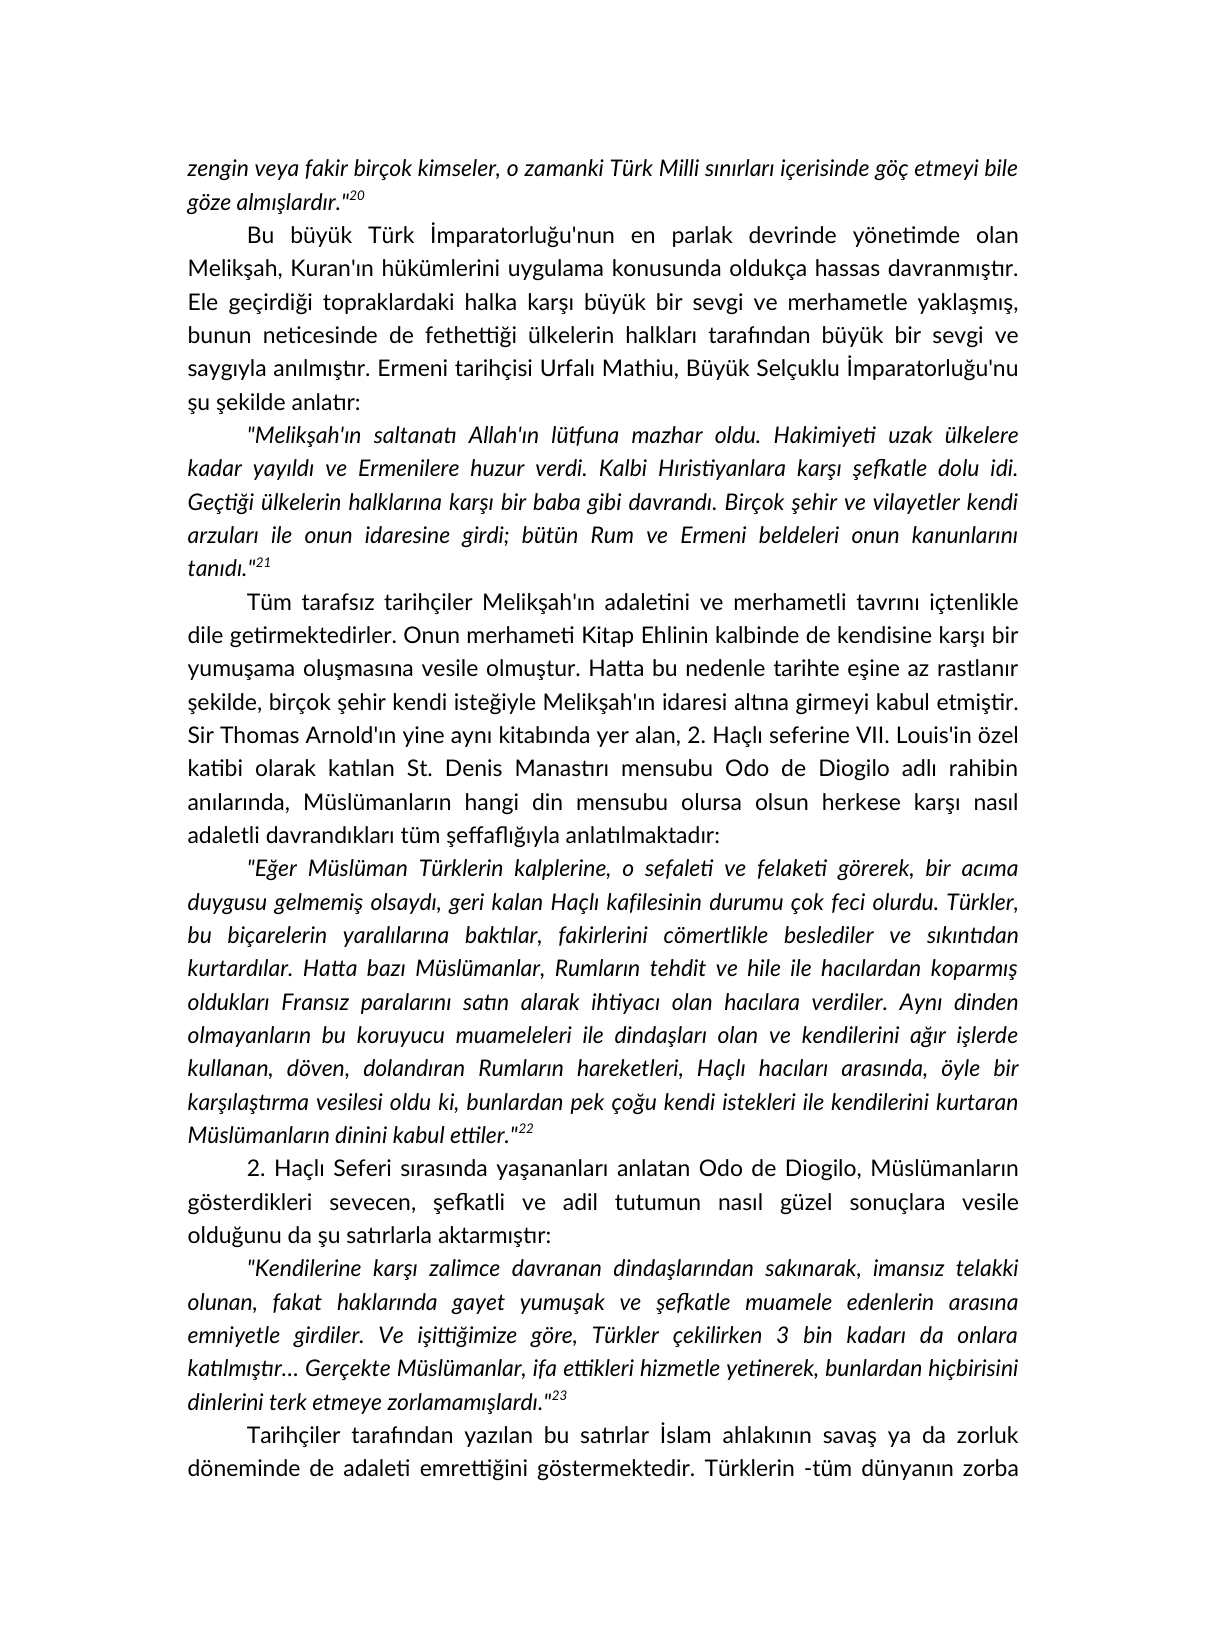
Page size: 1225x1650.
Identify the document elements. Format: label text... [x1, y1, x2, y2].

text zengin veya fakir birçok kimseler, o zamanki Türk Milli sınırları içerisinde göç etmeyi bile göze almışlardır."20 [187, 150, 1020, 217]
text "Eğer Müslüman Türklerin kalplerine, o sefaleti ve felaketi görerek, bir acıma duygusu gelmemiş olsaydı, geri kalan Haçlı kafilesinin durumu çok feci olurdu. Türkler, bu biçarelerin yaralılarına baktılar, fakirlerini cömertlikle beslediler ve sıkıntıdan kurtardılar. Hatta bazı Müslümanlar, Rumların tehdit ve hile ile hacılardan koparmış oldukları Fransız paralarını satın alarak ihtiyacı olan hacılara verdiler. Aynı dinden olmayanların bu koruyucu muameleleri ile dindaşları olan ve kendilerini ağır işlerde kullanan, döven, dolandıran Rumların hareketleri, Haçlı hacıları arasında, öyle bir karşılaştırma vesilesi oldu ki, bunlardan pek çoğu kendi istekleri ile kendilerini kurtaran Müslümanların dinini kabul ettiler."22 [187, 850, 1020, 1150]
text "Kendilerine karşı zalimce davranan dindaşlarından sakınarak, imansız telakki olunan, fakat haklarında gayet yumuşak ve şefkatle muamele edenlerin arasına emniyetle girdiler. Ve işittiğimize göre, Türkler çekilirken 3 bin kadarı da onlara katılmıştır… Gerçekte Müslümanlar, ifa ettikleri hizmetle yetinerek, bunlardan hiçbirisini dinlerini terk etmeye zorlamamışlardı."23 [187, 1250, 1020, 1417]
text Bu büyük Türk İmparatorluğu'nun en parlak devrinde yönetimde olan Melikşah, Kuran'ın hükümlerini uygulama konusunda oldukça hassas davranmıştır. Ele geçirdiği topraklardaki halka karşı büyük bir sevgi ve merhametle yaklaşmış, bunun neticesinde de fethettiği ülkelerin halkları tarafından büyük bir sevgi ve saygıyla anılmıştır. Ermeni tarihçisi Urfalı Mathiu, Büyük Selçuklu İmparatorluğu'nu şu şekilde anlatır: [187, 217, 1020, 417]
text Tarihçiler tarafından yazılan bu satırlar İslam ahlakının savaş ya da zorluk döneminde de adaleti emrettiğini göstermektedir. Türklerin -tüm dünyanın zorba [187, 1417, 1020, 1483]
text "Melikşah'ın saltanatı Allah'ın lütfuna mazhar oldu. Hakimiyeti uzak ülkelere kadar yayıldı ve Ermenilere huzur verdi. Kalbi Hıristiyanlara karşı şefkatle dolu idi. Geçtiği ülkelerin halklarına karşı bir baba gibi davrandı. Birçok şehir ve vilayetler kendi arzuları ile onun idaresine girdi; bütün Rum ve Ermeni beldeleri onun kanunlarını tanıdı."21 [187, 417, 1020, 583]
text Tüm tarafsız tarihçiler Melikşah'ın adaletini ve merhametli tavrını içtenlikle dile getirmektedirler. Onun merhameti Kitap Ehlinin kalbinde de kendisine karşı bir yumuşama oluşmasına vesile olmuştur. Hatta bu nedenle tarihte eşine az rastlanır şekilde, birçok şehir kendi isteğiyle Melikşah'ın idaresi altına girmeyi kabul etmiştir. Sir Thomas Arnold'ın yine aynı kitabında yer alan, 2. Haçlı seferine VII. Louis'in özel katibi olarak katılan St. Denis Manastırı mensubu Odo de Diogilo adlı rahibin anılarında, Müslümanların hangi din mensubu olursa olsun herkese karşı nasıl adaletli davrandıkları tüm şeffaflığıyla anlatılmaktadır: [187, 583, 1020, 850]
text 2. Haçlı Seferi sırasında yaşananları anlatan Odo de Diogilo, Müslümanların gösterdikleri sevecen, şefkatli ve adil tutumun nasıl güzel sonuçlara vesile olduğunu da şu satırlarla aktarmıştır: [187, 1150, 1020, 1250]
